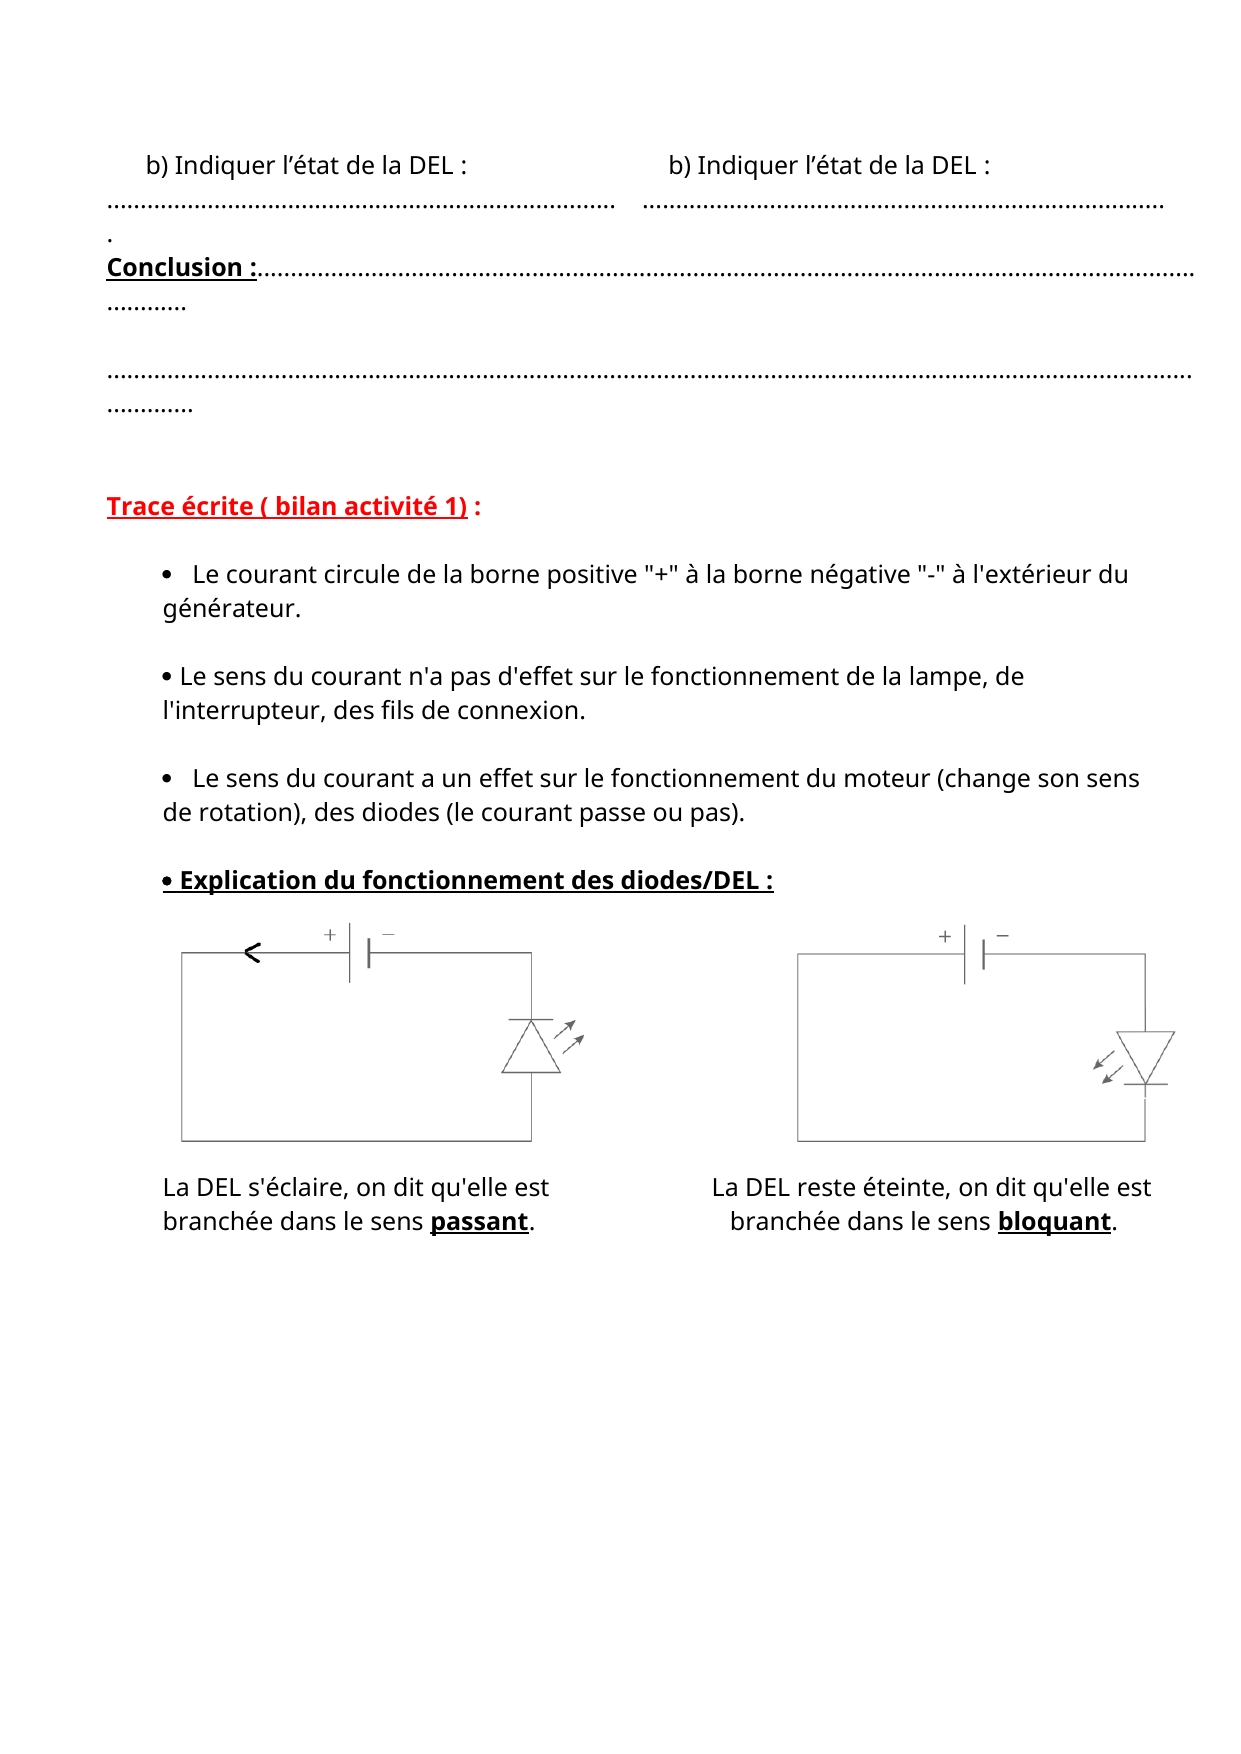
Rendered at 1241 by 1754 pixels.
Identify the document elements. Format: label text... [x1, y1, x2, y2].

text branchée dans le sens passant. branchée dans le sens bloquant. [162, 1203, 1166, 1238]
picture [782, 912, 1179, 1153]
list Le courant circule de la borne positive "+" à la borne négative "-" à l'extérieur du générateur. [162, 556, 1166, 624]
text . [106, 216, 1198, 250]
text Conclusion :........................................................................................................................................................ [106, 250, 1198, 318]
text  Explication du fonctionnement des diodes/DEL : [162, 863, 1166, 897]
picture [170, 912, 591, 1146]
text  Le sens du courant n'a pas d'effet sur le fonctionnement de la lampe, de l'interrupteur, des fils de connexion. [162, 658, 1166, 727]
text b) Indiquer l’état de la DEL : b) Indiquer l’état de la DEL : [106, 148, 1198, 182]
text Trace écrite ( bilan activité 1) : [106, 488, 1198, 522]
list Le sens du courant a un effet sur le fonctionnement du moteur (change son sens de rotation), des diodes (le courant passe ou pas). [162, 761, 1166, 829]
text La DEL s'éclaire, on dit qu'elle est La DEL reste éteinte, on dit qu'elle est [162, 1169, 1166, 1203]
text ............................................................................ .............................................................................. [106, 182, 1198, 216]
text ............................................................................................................................................................................... [106, 352, 1198, 420]
